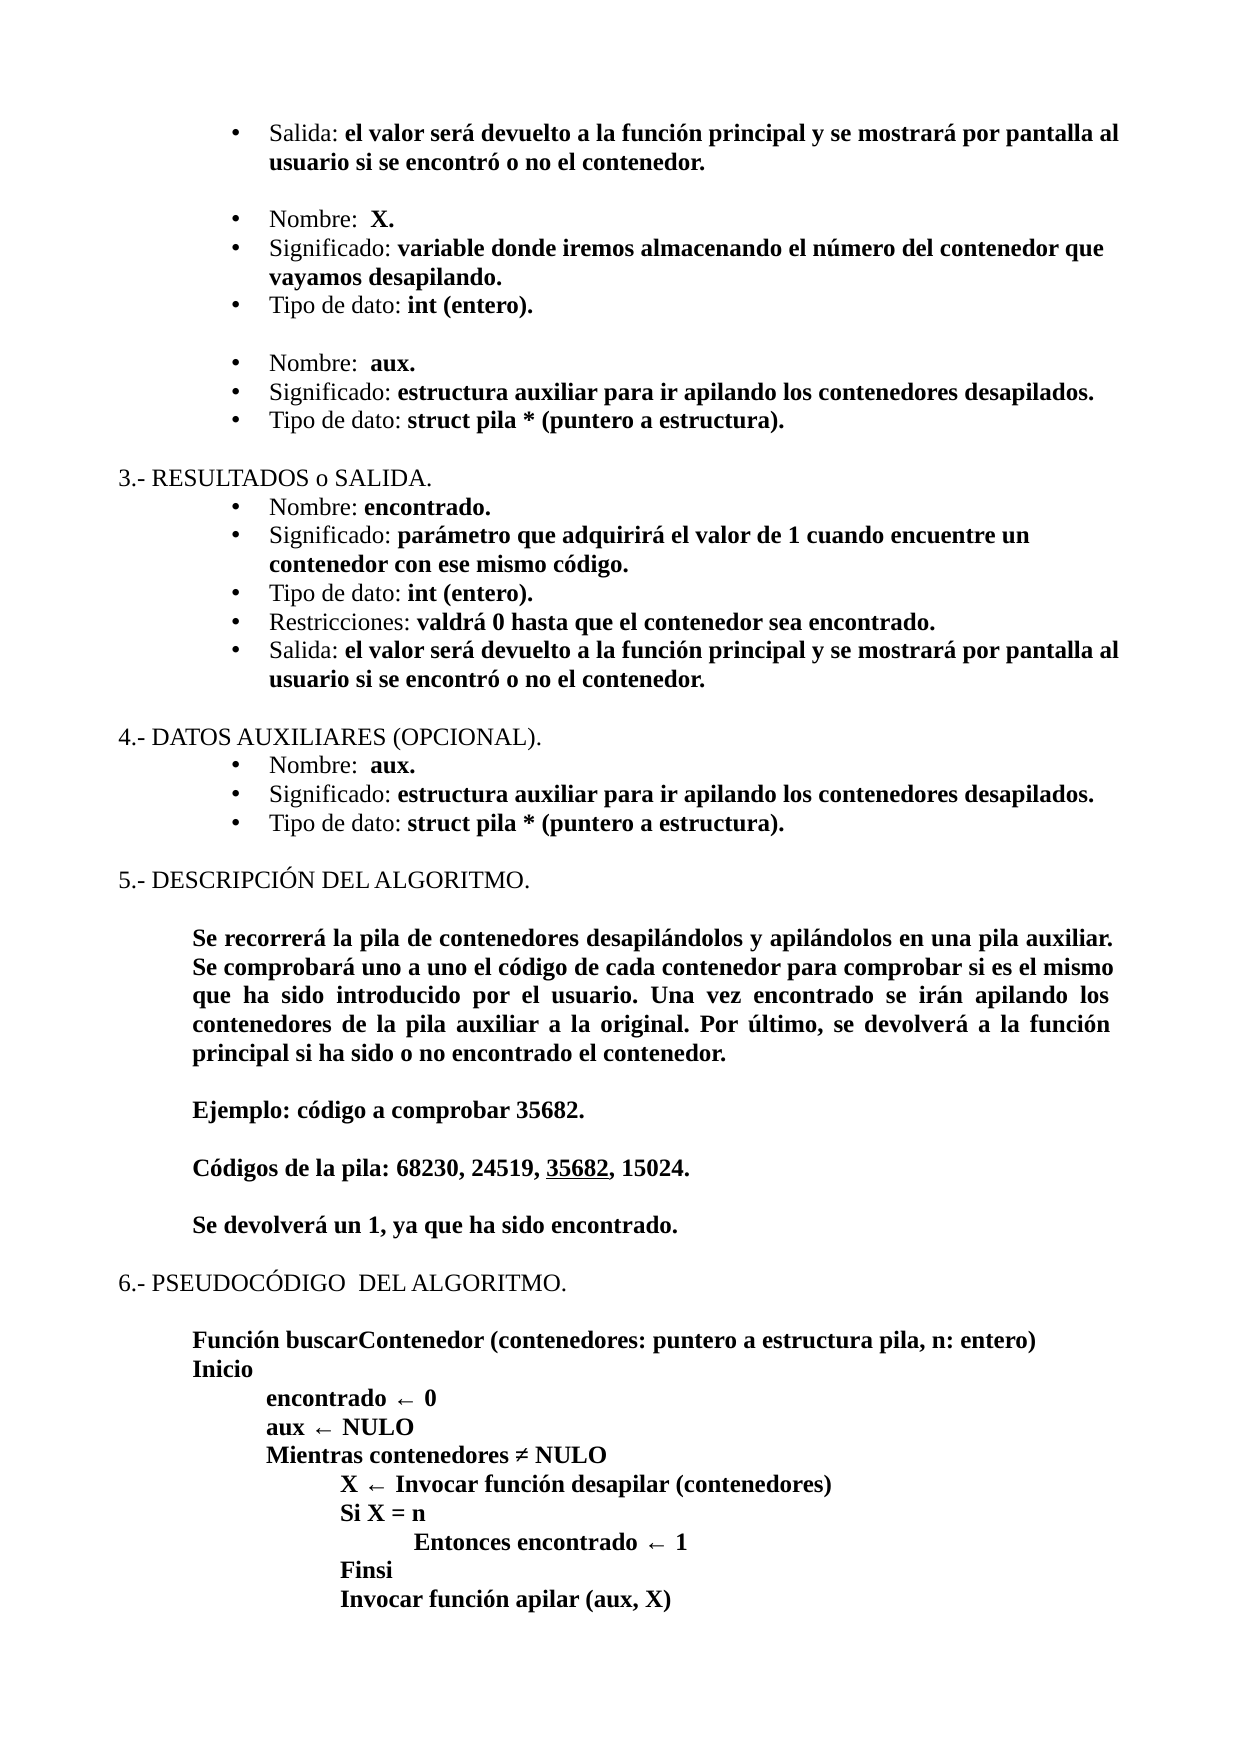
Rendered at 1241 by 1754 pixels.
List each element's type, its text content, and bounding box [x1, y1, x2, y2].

text Mientras contenedores ≠ NULO [118, 1441, 1122, 1469]
text encontrado ← 0 [118, 1383, 1122, 1412]
text Se recorrerá la pila de contenedores desapilándolos y apilándolos en una pila auxiliar. Se comprobará uno a uno el código de cada contenedor para comprobar si es el mismo que ha sido introducido por el usuario. Una vez encontrado se irán apilando los contenedores de la pila auxiliar a la original. Por último, se devolverá a la función principal si ha sido o no encontrado el contenedor. [118, 923, 1122, 1067]
list Salida: el valor será devuelto a la función principal y se mostrará por pantalla al usuario si se encontró o no el contenedor. [231, 118, 1122, 176]
list Nombre: X. [231, 204, 1122, 233]
list Significado: parámetro que adquirirá el valor de 1 cuando encuentre un contenedor con ese mismo código. [231, 521, 1122, 578]
list Nombre: aux. [231, 751, 1122, 779]
list Restricciones: valdrá 0 hasta que el contenedor sea encontrado. [231, 607, 1122, 636]
text 6.- PSEUDOCÓDIGO DEL ALGORITMO. [118, 1268, 1122, 1297]
list Nombre: aux. [231, 348, 1122, 377]
text aux ← NULO [118, 1412, 1122, 1441]
text Función buscarContenedor (contenedores: puntero a estructura pila, n: entero) [118, 1326, 1122, 1354]
text Se devolverá un 1, ya que ha sido encontrado. [118, 1211, 1122, 1239]
list Salida: el valor será devuelto a la función principal y se mostrará por pantalla al usuario si se encontró o no el contenedor. [231, 636, 1122, 693]
list Significado: estructura auxiliar para ir apilando los contenedores desapilados. [231, 779, 1122, 808]
text Inicio [118, 1354, 1122, 1383]
text 3.- RESULTADOS o SALIDA. [118, 463, 1122, 492]
text Invocar función apilar (aux, X) [118, 1584, 1122, 1613]
text Finsi [118, 1556, 1122, 1584]
list Tipo de dato: struct pila * (puntero a estructura). [231, 808, 1122, 837]
list Significado: variable donde iremos almacenando el número del contenedor que vayamos desapilando. [231, 233, 1122, 291]
text 5.- DESCRIPCIÓN DEL ALGORITMO. [118, 866, 1122, 894]
list Tipo de dato: struct pila * (puntero a estructura). [231, 406, 1122, 434]
list Tipo de dato: int (entero). [231, 578, 1122, 607]
text Códigos de la pila: 68230, 24519, 35682, 15024. [118, 1153, 1122, 1182]
list Significado: estructura auxiliar para ir apilando los contenedores desapilados. [231, 377, 1122, 406]
list Nombre: encontrado. [231, 492, 1122, 521]
text Si X = n [118, 1498, 1122, 1527]
text Entonces encontrado ← 1 [118, 1527, 1122, 1556]
text 4.- DATOS AUXILIARES (OPCIONAL). [118, 722, 1122, 751]
text X ← Invocar función desapilar (contenedores) [118, 1469, 1122, 1498]
text Ejemplo: código a comprobar 35682. [118, 1096, 1122, 1124]
list Tipo de dato: int (entero). [231, 291, 1122, 319]
